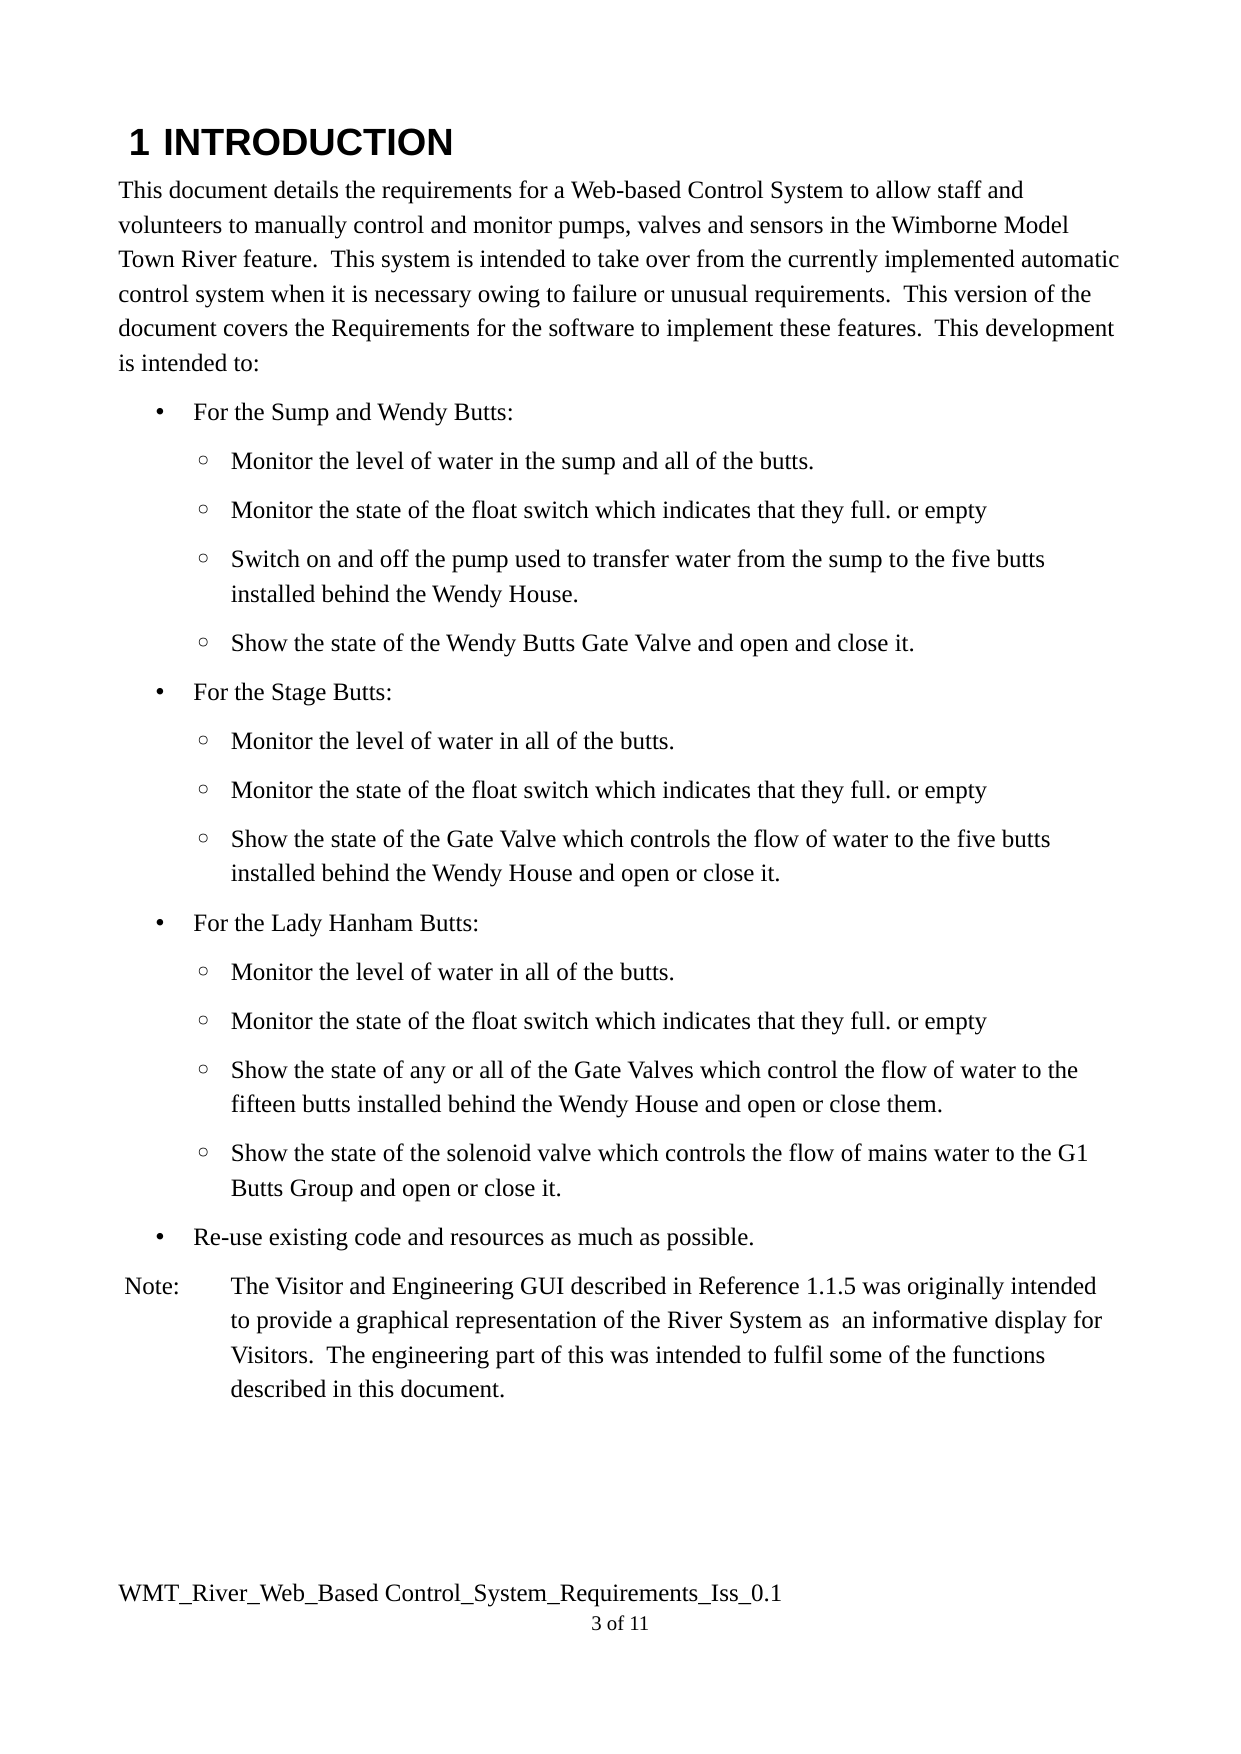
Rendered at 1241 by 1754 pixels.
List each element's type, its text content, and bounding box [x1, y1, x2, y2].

list For the Stage Butts: [156, 677, 1122, 706]
list Switch on and off the pump used to transfer water from the sump to the five butts installed behind the Wendy House. [193, 544, 1122, 607]
list For the Lady Hanham Butts: [156, 908, 1122, 936]
list Show the state of the solenoid valve which controls the flow of mains water to the G1 Butts Group and open or close it. [193, 1138, 1122, 1202]
list Monitor the state of the float switch which indicates that they full. or empty [193, 1006, 1122, 1034]
list For the Sump and Wendy Butts: [156, 397, 1122, 426]
list Monitor the level of water in all of the butts. [193, 726, 1122, 755]
list Monitor the level of water in the sump and all of the butts. [193, 446, 1122, 475]
list Monitor the state of the float switch which indicates that they full. or empty [193, 495, 1122, 524]
list Show the state of the Wendy Butts Gate Valve and open and close it. [193, 628, 1122, 657]
list Show the state of any or all of the Gate Valves which control the flow of water to the fifteen butts installed behind the Wendy House and open or close them. [193, 1055, 1122, 1118]
list Show the state of the Gate Valve which controls the flow of water to the five butts installed behind the Wendy House and open or close it. [193, 824, 1122, 887]
list Re-use existing code and resources as much as possible. [156, 1222, 1122, 1251]
text This document details the requirements for a Web-based Control System to allow staff and volunteers to manually control and monitor pumps, valves and sensors in the Wimborne Model Town River feature. This system is intended to take over from the currently implemented automatic control system when it is necessary owing to failure or unusual requirements. This version of the document covers the Requirements for the software to implement these features. This development is intended to: [118, 176, 1122, 377]
subtitle INTRODUCTION [118, 119, 1122, 163]
list Monitor the level of water in all of the butts. [193, 957, 1122, 985]
text Note: The Visitor and Engineering GUI described in Reference 1.1.5 was originally intended to provide a graphical representation of the River System as an informative display for Visitors. The engineering part of this was intended to fulfil some of the functions described in this document. [124, 1271, 1122, 1403]
list Monitor the state of the float switch which indicates that they full. or empty [193, 775, 1122, 804]
